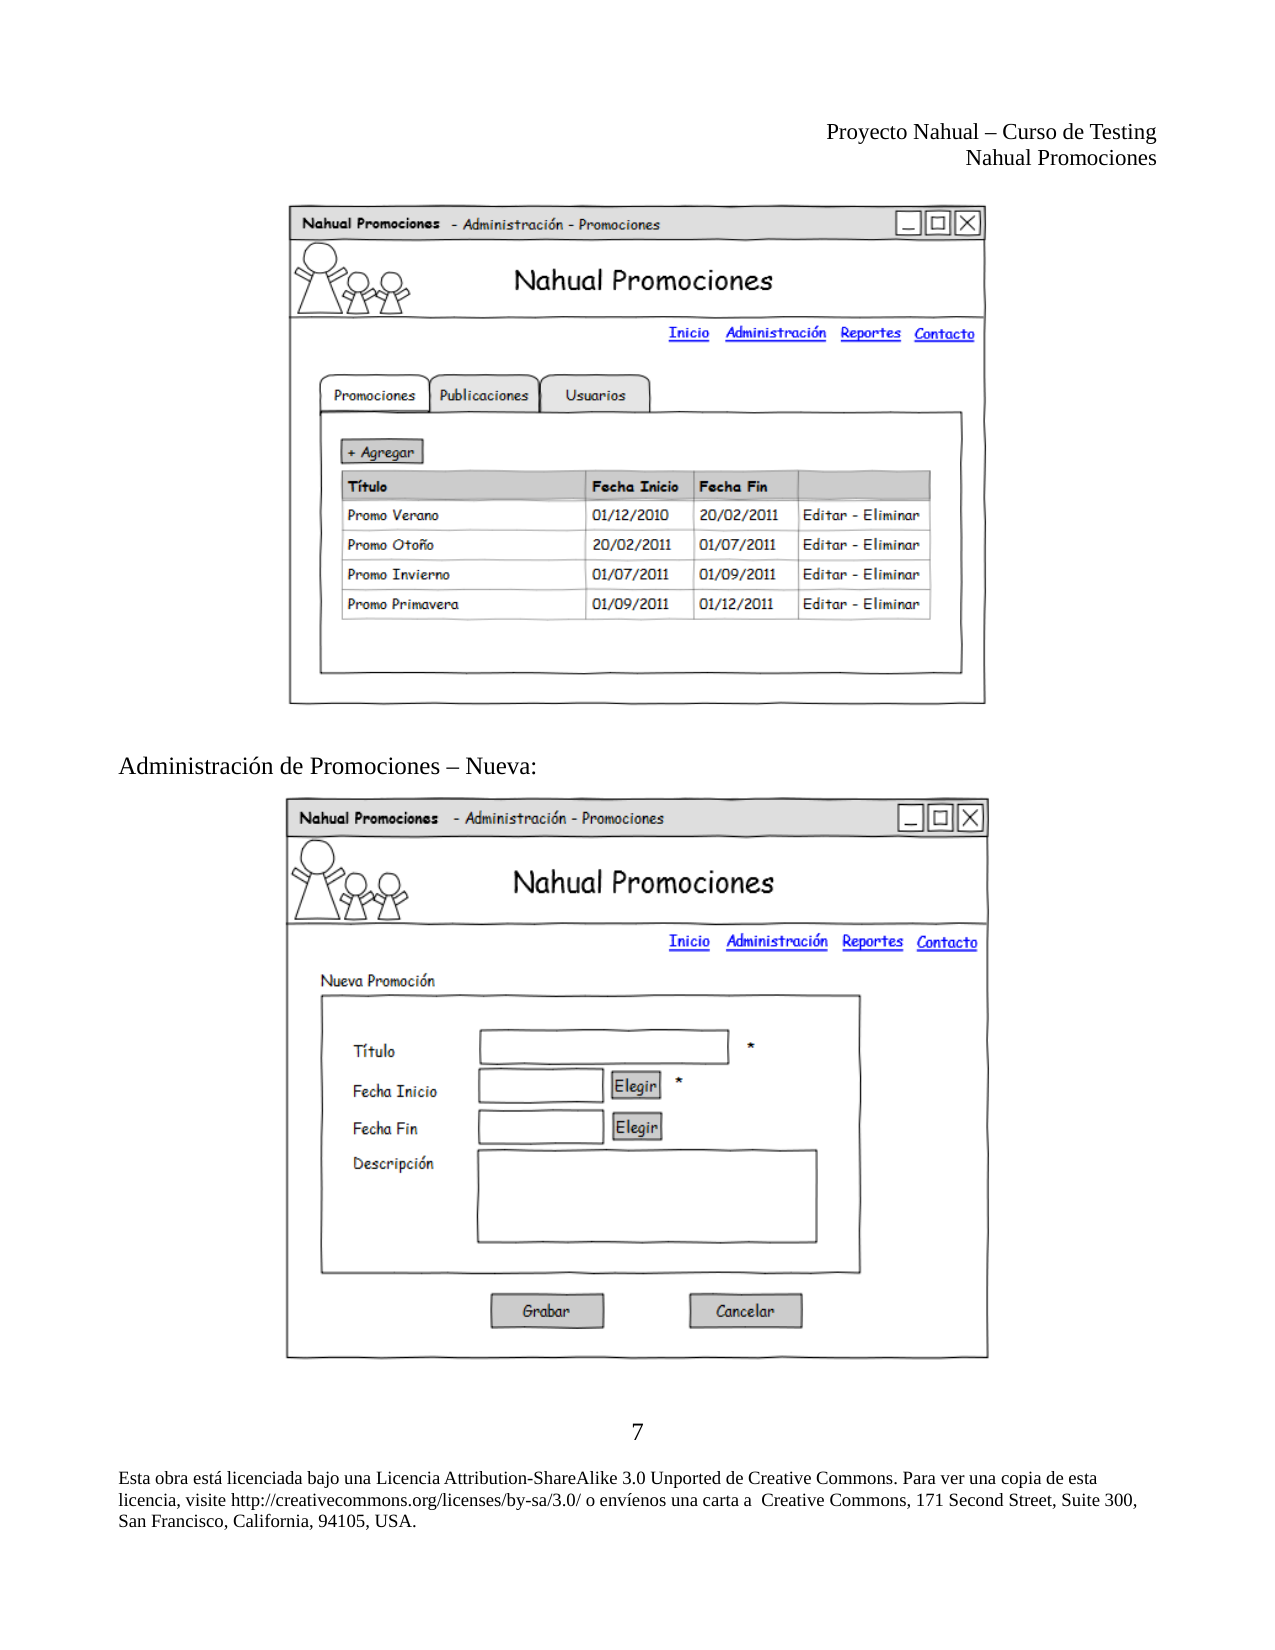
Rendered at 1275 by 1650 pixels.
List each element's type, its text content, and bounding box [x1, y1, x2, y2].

text Administración de Promociones – Nueva: [118, 751, 1157, 780]
picture [284, 200, 991, 710]
picture [281, 792, 994, 1365]
